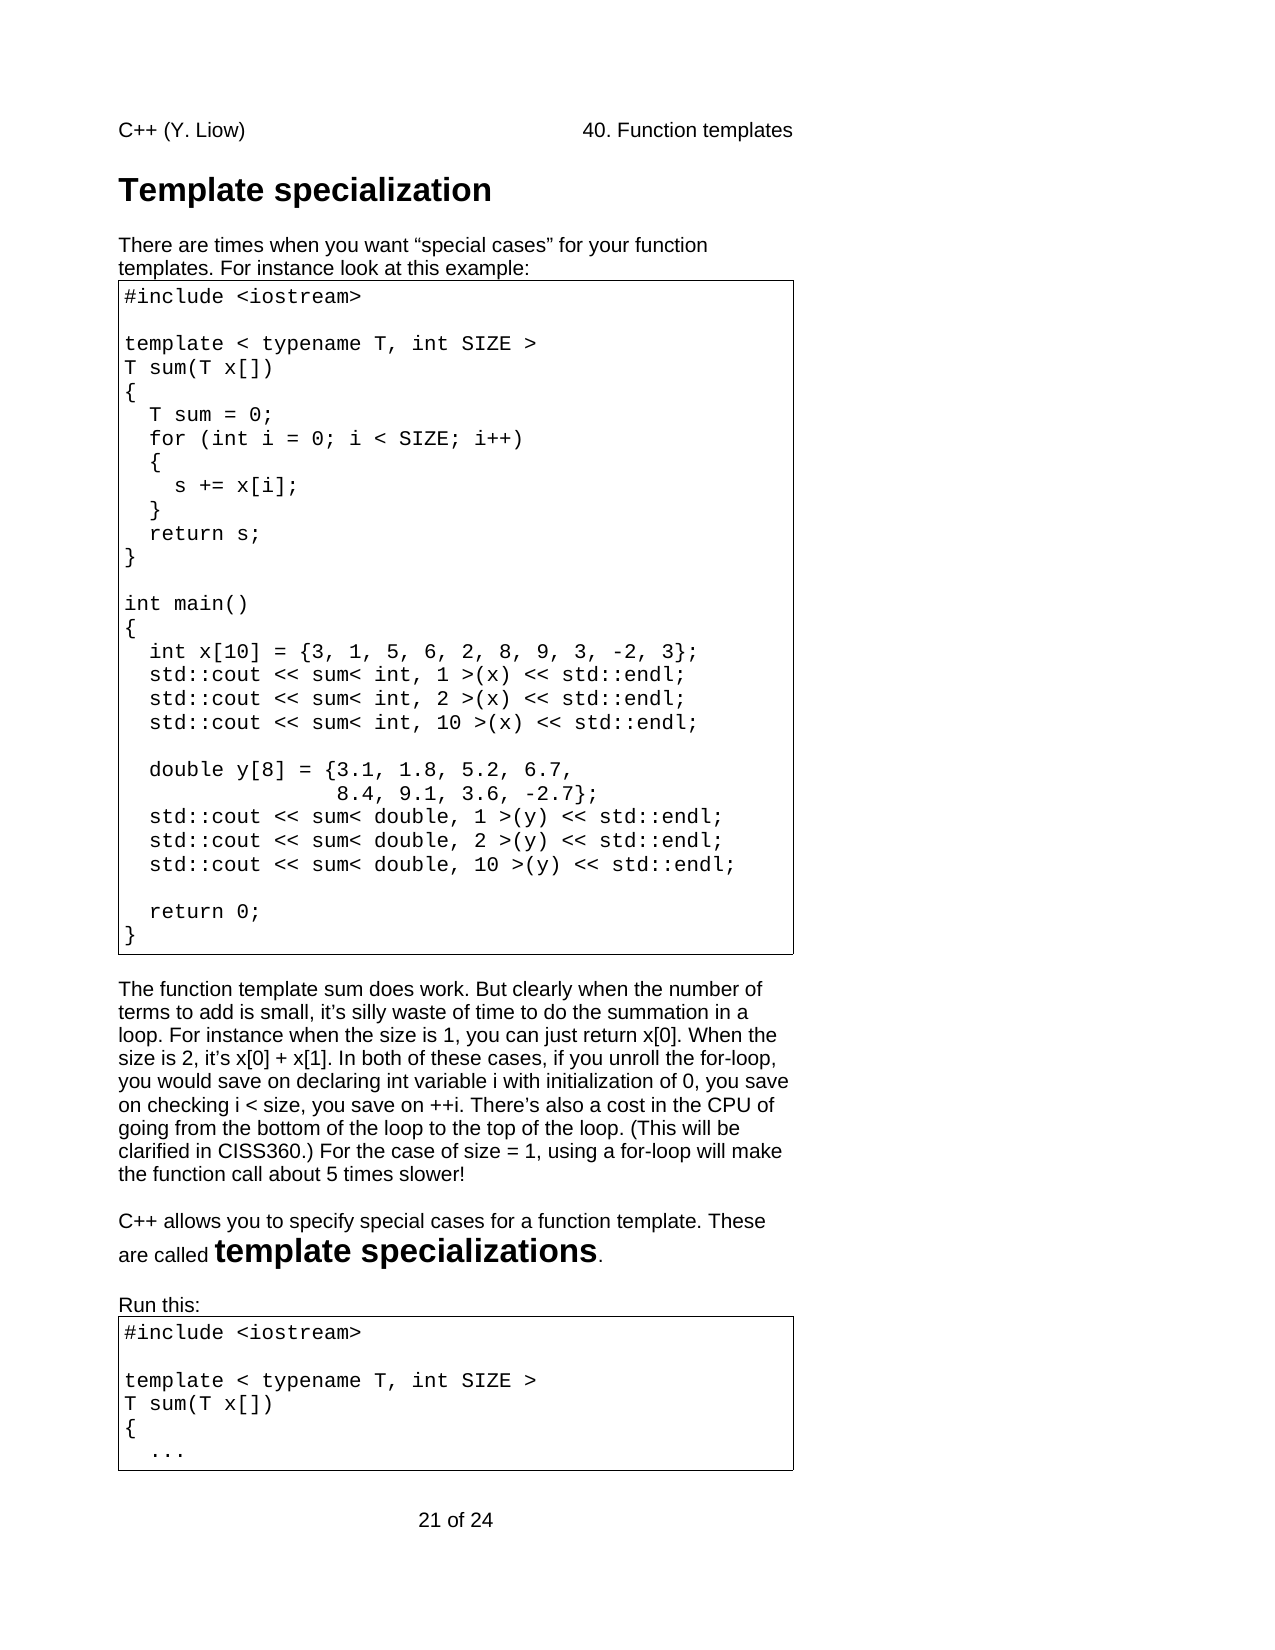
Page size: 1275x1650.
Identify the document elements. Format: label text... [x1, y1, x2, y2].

text Run this: [118, 1293, 793, 1316]
table_header #include <iostream> template < typename T, int SIZE > T sum(T x[]) { T sum = 0; for (int i = 0; i < SIZE; i++) { s += x[i]; } return s; } int main() { int x[10] = {3, 1, 5, 6, 2, 8, 9, 3, -2, 3}; std::cout << sum< int, 1 >(x) << std::endl; std::cout << sum< int, 2 >(x) << std::endl; std::cout << sum< int, 10 >(x) << std::endl; double y[8] = {3.1, 1.8, 5.2, 6.7, 8.4, 9.1, 3.6, -2.7}; std::cout << sum< double, 1 >(y) << std::endl; std::cout << sum< double, 2 >(y) << std::endl; std::cout << sum< double, 10 >(y) << std::endl; return 0; } [119, 281, 793, 954]
table_header #include <iostream> template < typename T, int SIZE > T sum(T x[]) { ... [119, 1317, 793, 1470]
text The function template sum does work. But clearly when the number of terms to add is small, it’s silly waste of time to do the summation in a loop. For instance when the size is 1, you can just return x[0]. When the size is 2, it’s x[0] + x[1]. In both of these cases, if you unroll the for-loop, you would save on declaring int variable i with initialization of 0, you save on checking i < size, you save on ++i. There’s also a cost in the CPU of going from the bottom of the loop to the top of the loop. (This will be clarified in CISS360.) For the case of size = 1, using a for-loop will make the function call about 5 times slower! [118, 977, 793, 1186]
text There are times when you want “special cases” for your function templates. For instance look at this example: [118, 234, 793, 280]
text Template specialization [118, 171, 793, 208]
text C++ allows you to specify special cases for a function template. These are called template specializations. [118, 1209, 793, 1270]
